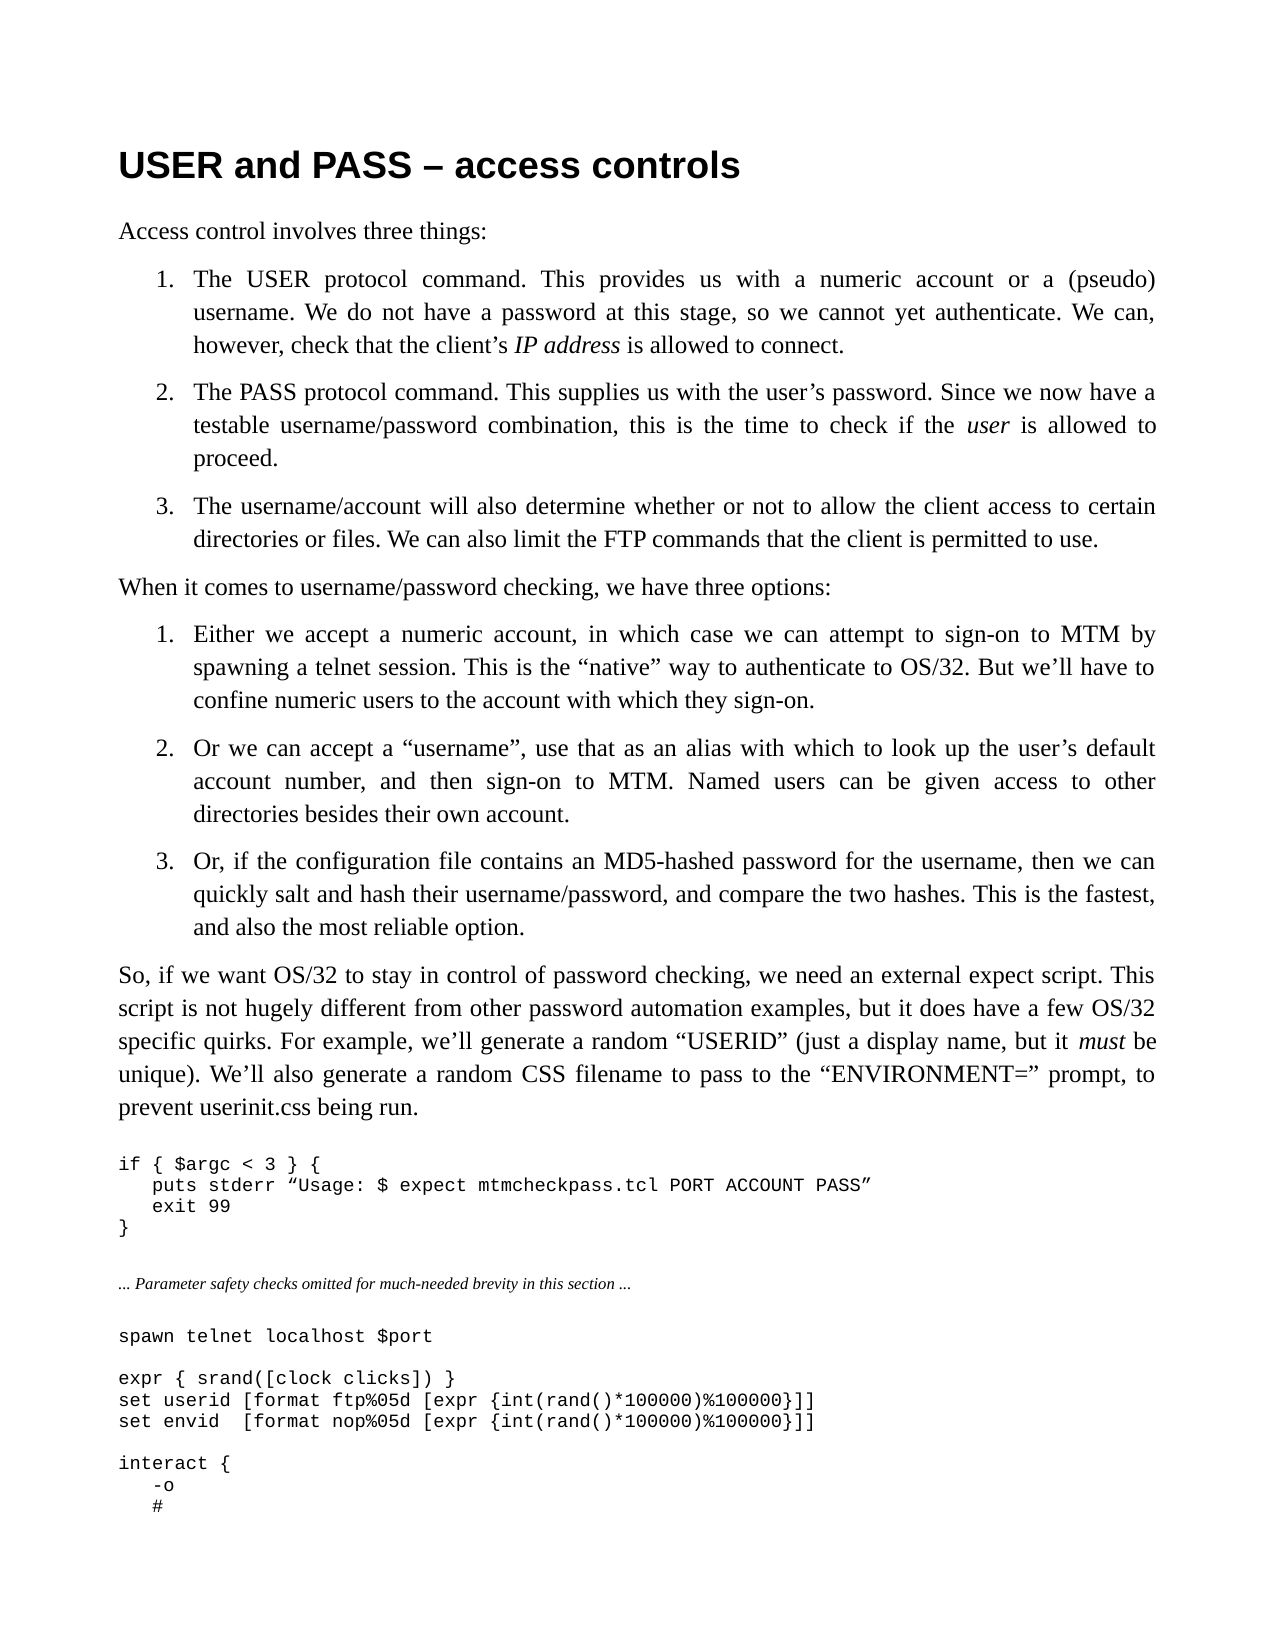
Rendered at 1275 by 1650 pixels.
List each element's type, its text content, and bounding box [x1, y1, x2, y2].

list The username/account will also determine whether or not to allow the client access to certain directories or files. We can also limit the FTP commands that the client is permitted to use. [156, 491, 1157, 553]
text interact { [118, 1454, 1157, 1475]
text So, if we want OS/32 to stay in control of password checking, we need an external expect script. This script is not hugely different from other password automation examples, but it does have a few OS/32 specific quirks. For example, we’ll generate a random “USERID” (just a display name, but it must be unique). We’ll also generate a random CSS filename to pass to the “ENVIRONMENT=” prompt, to prevent userinit.css being run. [118, 960, 1157, 1121]
text ... Parameter safety checks omitted for much-needed brevity in this section ... [118, 1273, 1157, 1293]
text exit 99 [118, 1197, 1157, 1218]
text set envid [format nop%05d [expr {int(rand()*100000)%100000}]] [118, 1412, 1157, 1433]
text When it comes to username/password checking, we have three options: [118, 572, 1157, 600]
text expr { srand([clock clicks]) } [118, 1369, 1157, 1390]
text # [118, 1497, 1157, 1518]
list Or, if the configuration file contains an MD5-hashed password for the username, then we can quickly salt and hash their username/password, and compare the two hashes. This is the fastest, and also the most reliable option. [156, 846, 1157, 941]
subtitle USER and PASS – access controls [118, 143, 1157, 187]
text puts stderr “Usage: $ expect mtmcheckpass.tcl PORT ACCOUNT PASS” [118, 1176, 1157, 1197]
text } [118, 1218, 1157, 1239]
text Access control involves three things: [118, 216, 1157, 245]
list The USER protocol command. This provides us with a numeric account or a (pseudo) username. We do not have a password at this stage, so we cannot yet authenticate. We can, however, check that the client’s IP address is allowed to connect. [156, 264, 1157, 358]
text -o [118, 1475, 1157, 1497]
text spawn telnet localhost $port [118, 1327, 1157, 1348]
list The PASS protocol command. This supplies us with the user’s password. Since we now have a testable username/password combination, this is the time to check if the user is allowed to proceed. [156, 377, 1157, 472]
text if { $argc < 3 } { [118, 1154, 1157, 1176]
list Either we accept a numeric account, in which case we can attempt to sign-on to MTM by spawning a telnet session. This is the “native” way to authenticate to OS/32. But we’ll have to confine numeric users to the account with which they sign-on. [156, 619, 1157, 714]
text set userid [format ftp%05d [expr {int(rand()*100000)%100000}]] [118, 1390, 1157, 1412]
list Or we can accept a “username”, use that as an alias with which to look up the user’s default account number, and then sign-on to MTM. Named users can be given access to other directories besides their own account. [156, 733, 1157, 828]
